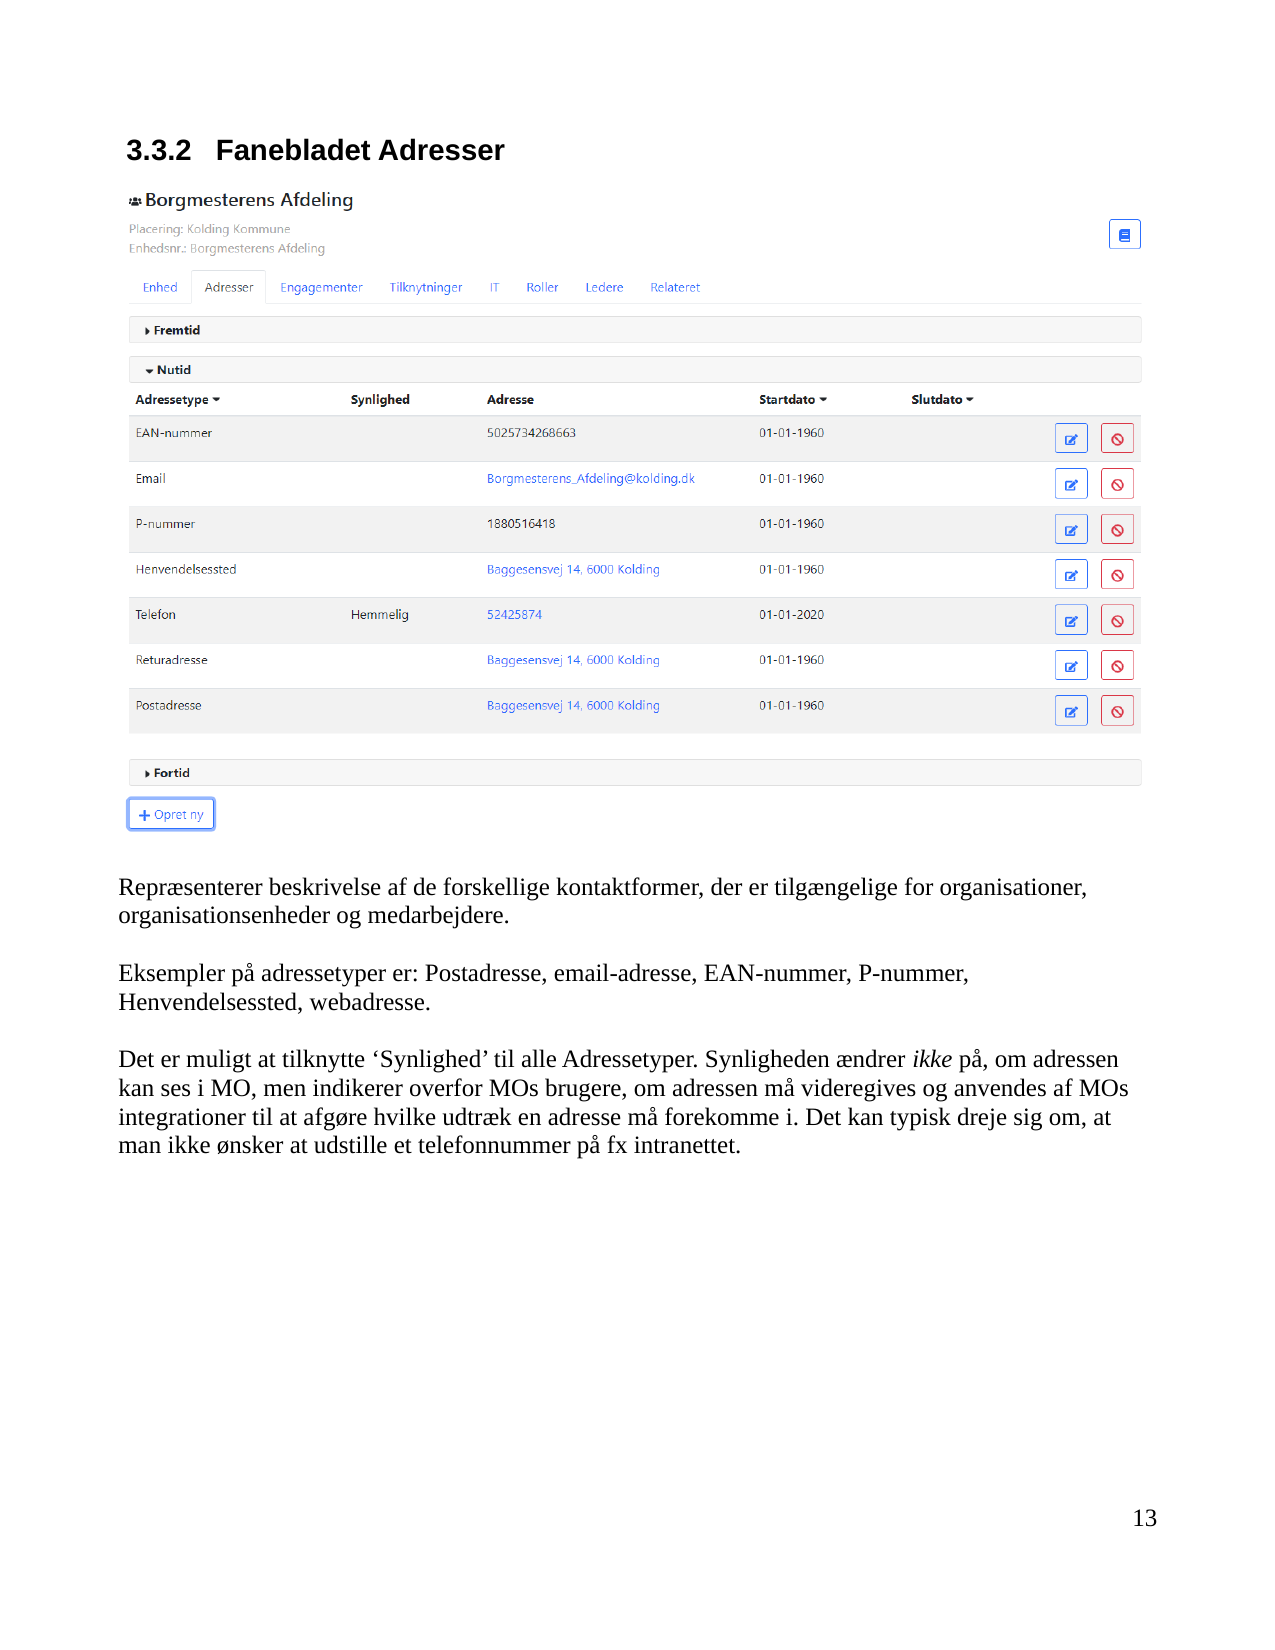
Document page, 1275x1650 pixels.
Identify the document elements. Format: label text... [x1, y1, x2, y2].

text Repræsenterer beskrivelse af de forskellige kontaktformer, der er tilgængelige for organisationer, organisationsenheder og medarbejdere. [118, 872, 1157, 929]
text Eksempler på adressetyper er: Postadresse, email-adresse, EAN-nummer, P-nummer, Henvendelsessted, webadresse. [118, 958, 1157, 1016]
subtitle Fanebladet Adresser [118, 133, 1157, 166]
picture [118, 178, 1157, 843]
text Det er muligt at tilknytte ‘Synlighed’ til alle Adressetyper. Synligheden ændrer ikke på, om adressen kan ses i MO, men indikerer overfor MOs brugere, om adressen må videregives og anvendes af MOs integrationer til at afgøre hvilke udtræk en adresse må forekomme i. Det kan typisk dreje sig om, at man ikke ønsker at udstille et telefonnummer på fx intranettet. [118, 1044, 1157, 1159]
